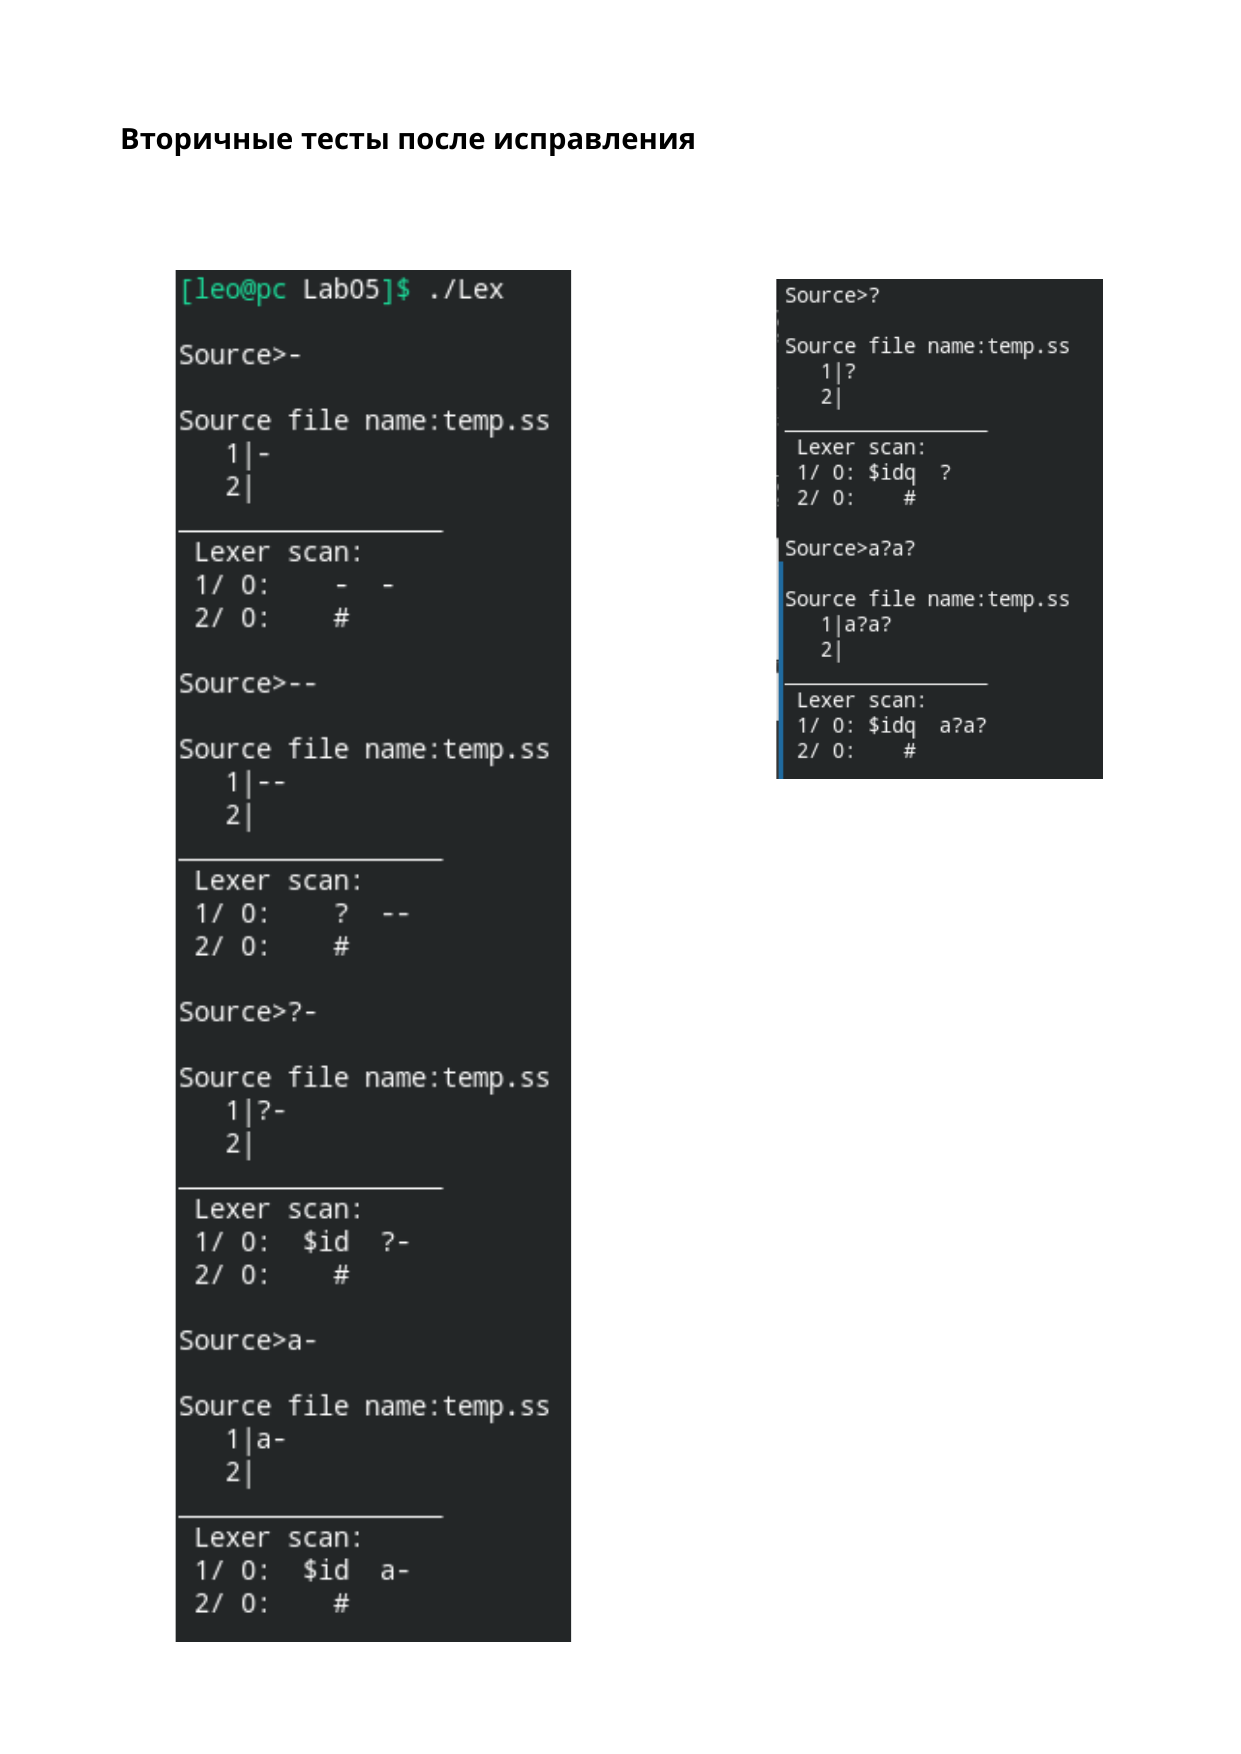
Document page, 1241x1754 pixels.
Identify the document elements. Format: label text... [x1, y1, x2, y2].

picture [175, 270, 572, 1642]
picture [776, 279, 1103, 779]
text Вторичные тесты после исправления [120, 118, 1120, 158]
